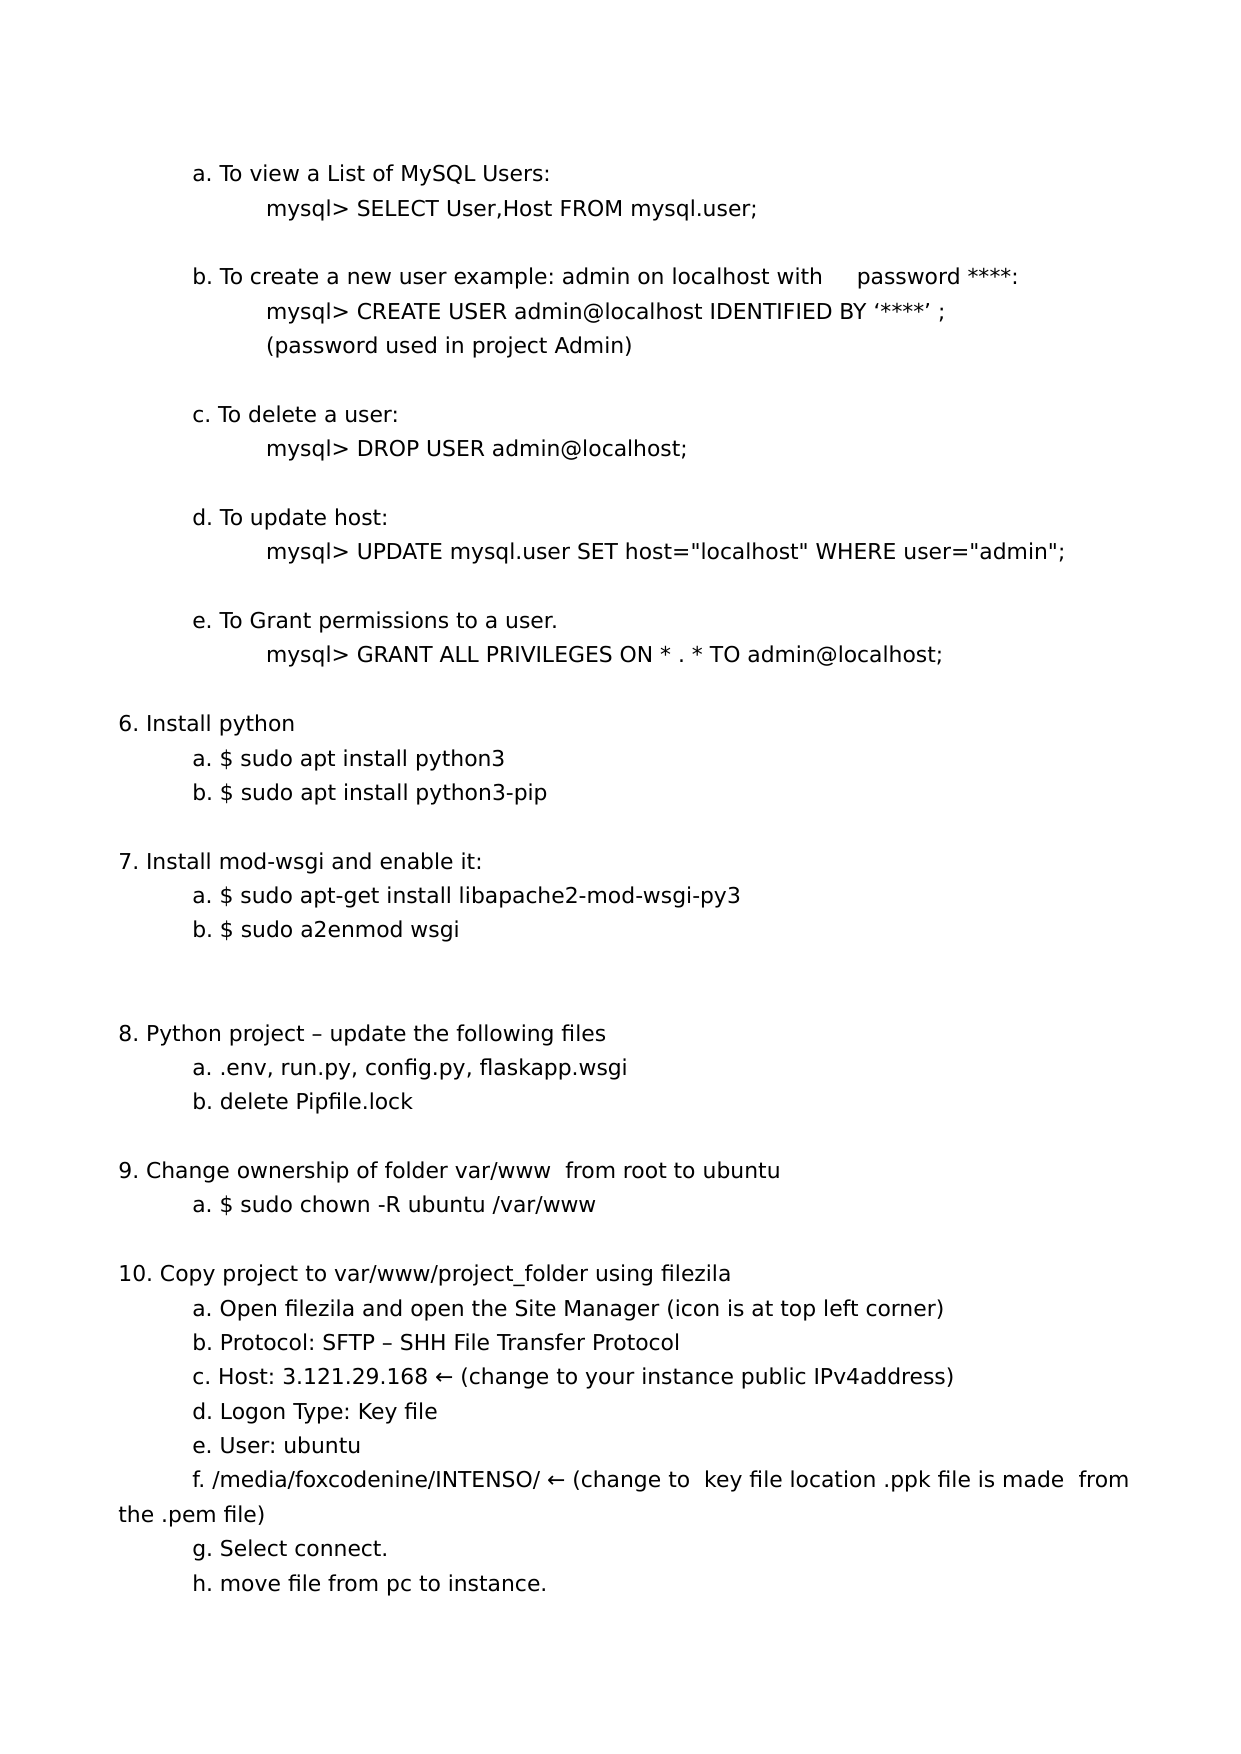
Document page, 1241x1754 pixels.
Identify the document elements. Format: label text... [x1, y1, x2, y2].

text a. $ sudo apt install python3 [118, 737, 1181, 771]
text g. Select connect. [118, 1527, 1181, 1562]
text a. .env, run.py, config.py, flaskapp.wsgi [118, 1046, 1181, 1081]
text a. To view a List of MySQL Users: [118, 152, 1181, 187]
text d. Logon Type: Key file [118, 1390, 1181, 1424]
text (password used in project Admin) [118, 324, 1181, 359]
text 6. Install python [118, 702, 1181, 737]
text b. $ sudo a2enmod wsgi [118, 909, 1181, 943]
text b. $ sudo apt install python3-pip [118, 771, 1181, 806]
text mysql> UPDATE mysql.user SET host="localhost" WHERE user="admin"; [118, 531, 1181, 565]
text 9. Change ownership of folder var/www from root to ubuntu [118, 1149, 1181, 1184]
text 7. Install mod-wsgi and enable it: [118, 840, 1181, 874]
text e. To Grant permissions to a user. [118, 599, 1181, 634]
text mysql> GRANT ALL PRIVILEGES ON * . * TO admin@localhost; [118, 634, 1181, 668]
text mysql> SELECT User,Host FROM mysql.user; [118, 187, 1181, 221]
text b. Protocol: SFTP – SHH File Transfer Protocol [118, 1321, 1181, 1356]
text 8. Python project – update the following files [118, 1012, 1181, 1046]
text mysql> DROP USER admin@localhost; [118, 427, 1181, 462]
text mysql> CREATE USER admin@localhost IDENTIFIED BY ‘****’ ; [118, 290, 1181, 324]
text a. Open filezila and open the Site Manager (icon is at top left corner) [118, 1287, 1181, 1321]
text d. To update host: [118, 496, 1181, 531]
text a. $ sudo chown -R ubuntu /var/www [118, 1184, 1181, 1218]
text f. /media/foxcodenine/INTENSO/ ← (change to key file location .ppk file is made from the .pem file) [118, 1459, 1181, 1527]
text b. To create a new user example: admin on localhost with password ****: [118, 256, 1181, 290]
text h. move file from pc to instance. [118, 1562, 1181, 1596]
text 10. Copy project to var/www/project_folder using filezila [118, 1252, 1181, 1287]
text e. User: ubuntu [118, 1424, 1181, 1459]
text c. To delete a user: [118, 393, 1181, 427]
text c. Host: 3.121.29.168 ← (change to your instance public IPv4address) [118, 1356, 1181, 1390]
text b. delete Pipfile.lock [118, 1081, 1181, 1115]
text a. $ sudo apt-get install libapache2-mod-wsgi-py3 [118, 874, 1181, 909]
